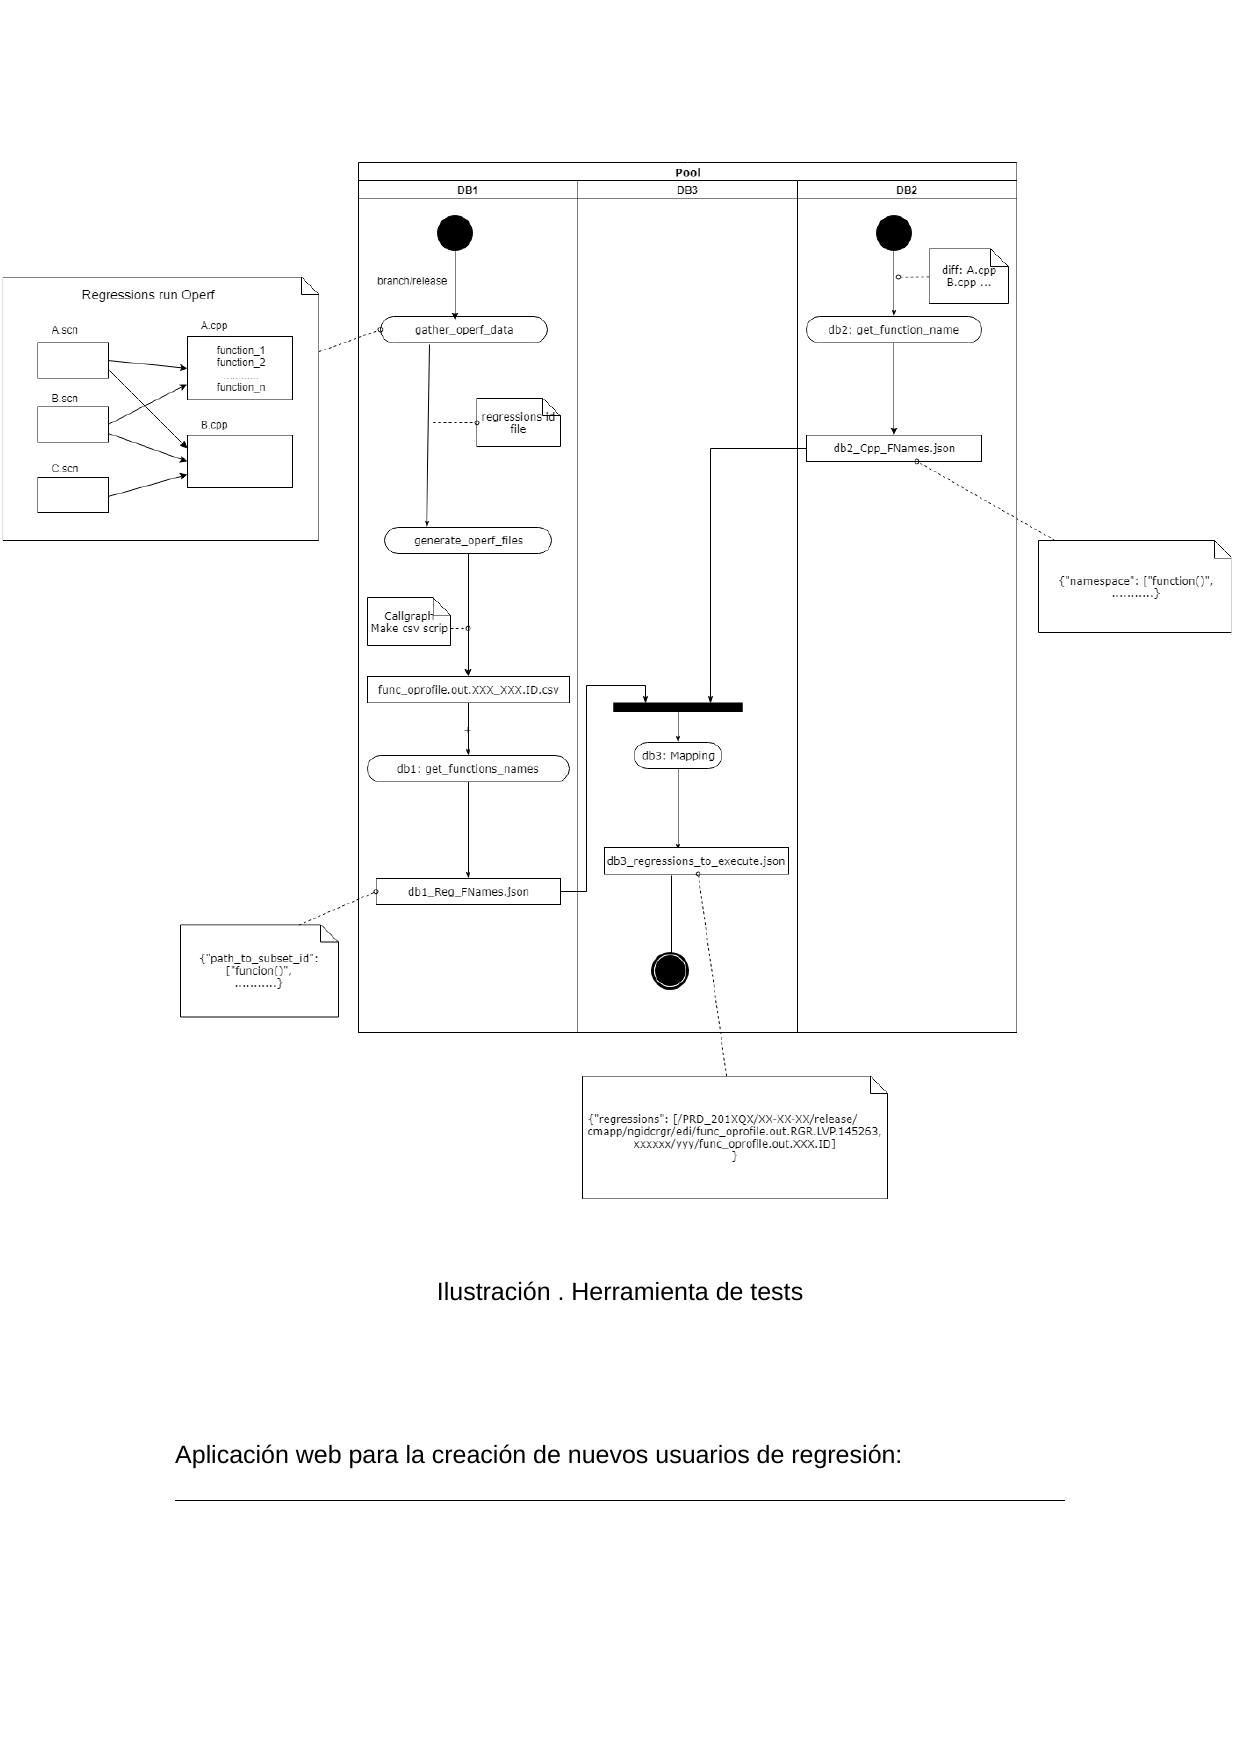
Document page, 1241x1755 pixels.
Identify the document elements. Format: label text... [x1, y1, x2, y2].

text Aplicación web para la creación de nuevos usuarios de regresión: [175, 1440, 1065, 1469]
text Ilustración . Herramienta de tests [175, 1277, 1065, 1306]
picture [2, 162, 1232, 1199]
